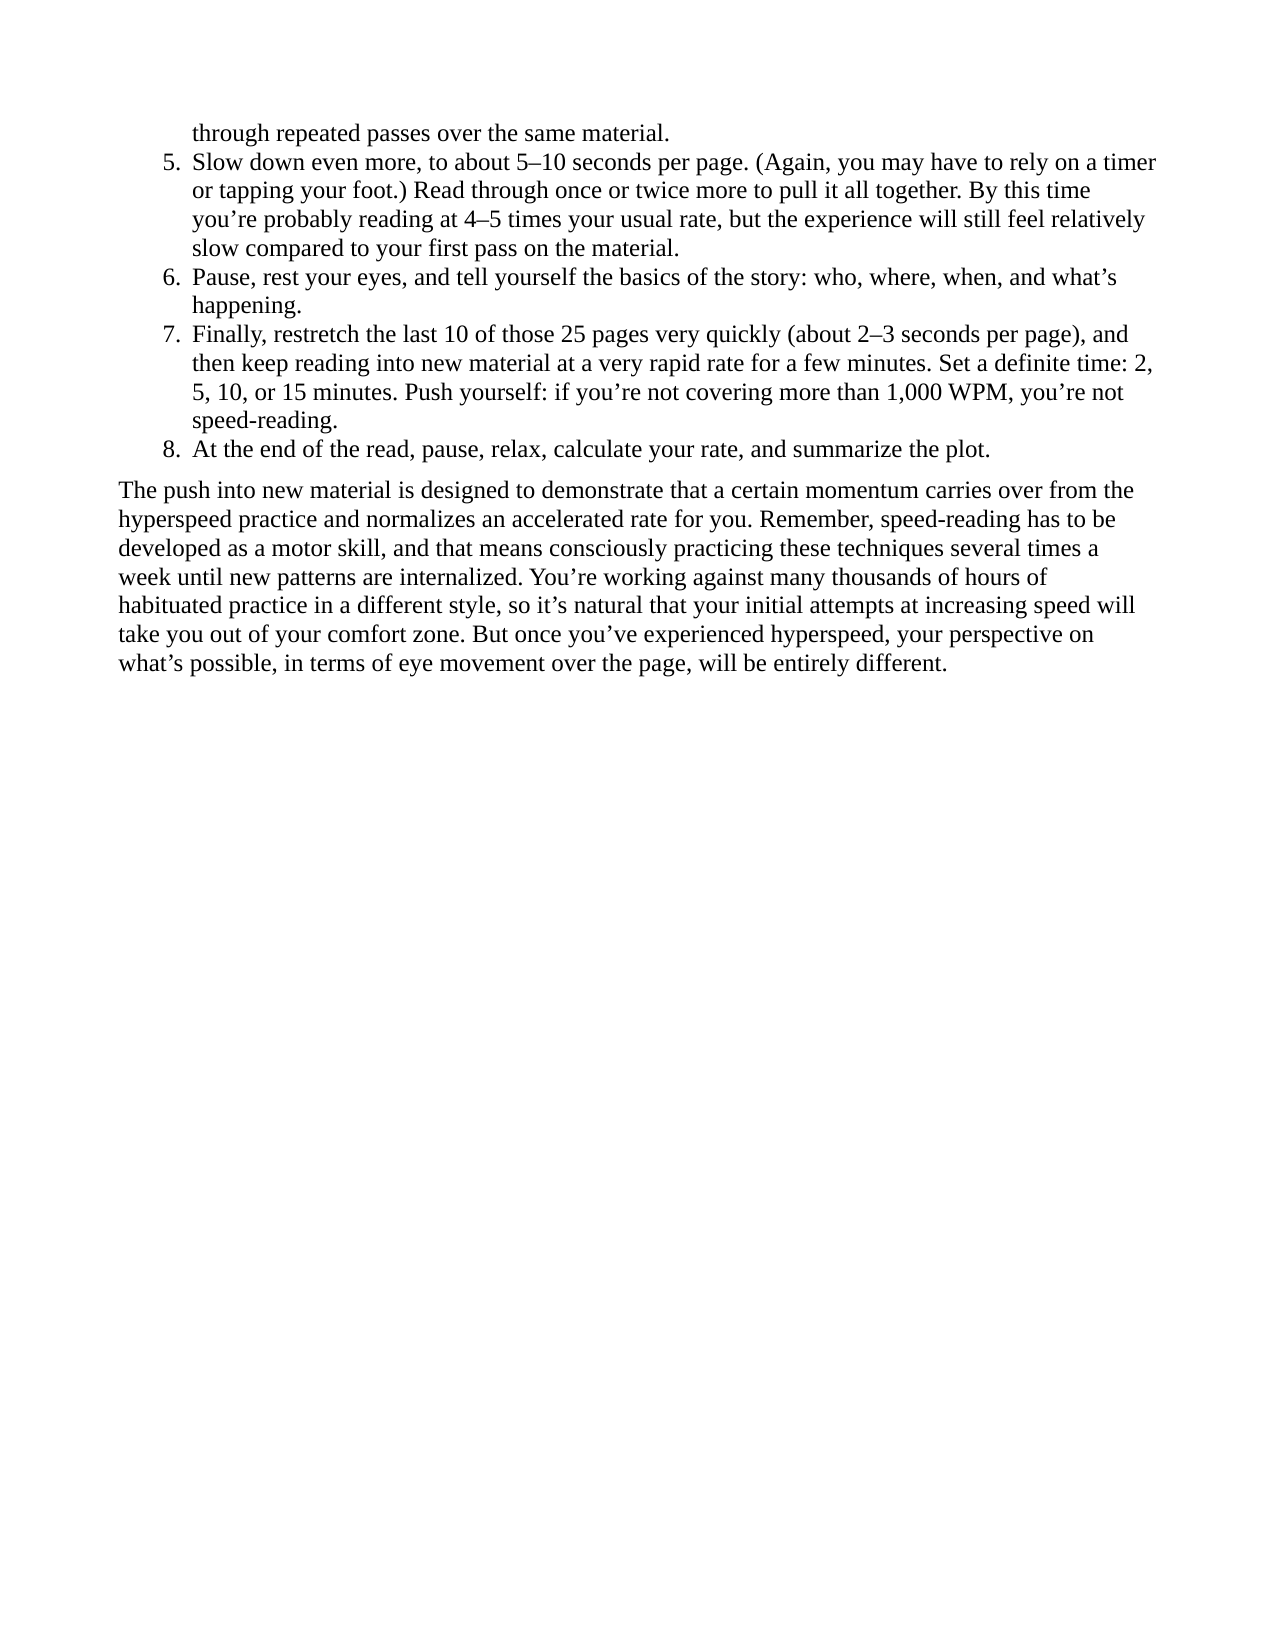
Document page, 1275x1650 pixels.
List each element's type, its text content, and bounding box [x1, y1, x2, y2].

list Pause, rest your eyes, and tell yourself the basics of the story: who, where, when, and what’s happening. [162, 262, 1157, 319]
text The push into new material is designed to demonstrate that a certain momentum carries over from the hyperspeed practice and normalizes an accelerated rate for you. Remember, speed-reading has to be developed as a motor skill, and that means consciously practicing these techniques several times a week until new patterns are internalized. You’re working against many thousands of hours of habituated practice in a different style, so it’s natural that your initial attempts at increasing speed will take you out of your comfort zone. But once you’ve experienced hyperspeed, your perspective on what’s possible, in terms of eye movement over the page, will be entirely different. [118, 476, 1157, 677]
list Slow down even more, to about 5–10 seconds per page. (Again, you may have to rely on a timer or tapping your foot.) Read through once or twice more to pull it all together. By this time you’re probably reading at 4–5 times your usual rate, but the experience will still feel relatively slow compared to your first pass on the material. [162, 147, 1157, 262]
list At the end of the read, pause, relax, calculate your rate, and summarize the plot. [162, 434, 1157, 463]
list through repeated passes over the same material. [162, 118, 1157, 147]
list Finally, restretch the last 10 of those 25 pages very quickly (about 2–3 seconds per page), and then keep reading into new material at a very rapid rate for a few minutes. Set a definite time: 2, 5, 10, or 15 minutes. Push yourself: if you’re not covering more than 1,000 WPM, you’re not speed-reading. [162, 319, 1157, 434]
